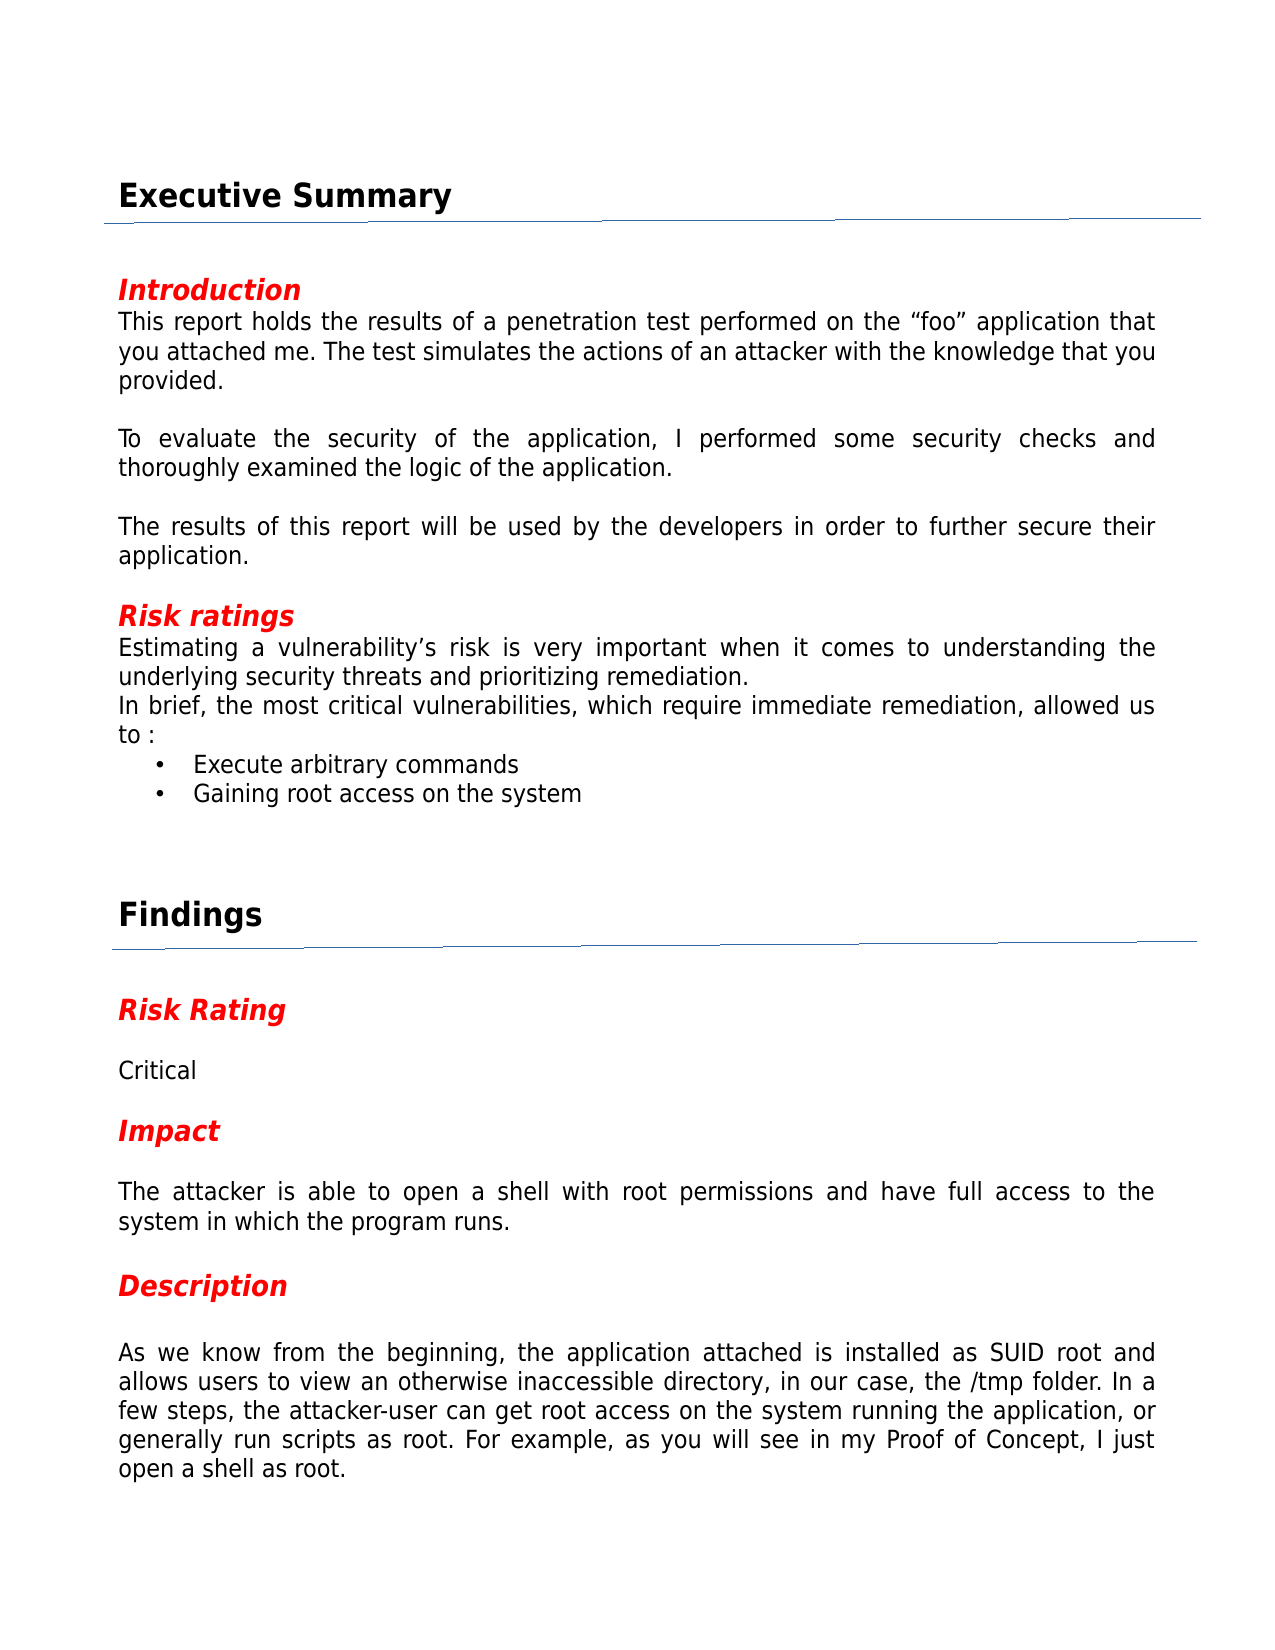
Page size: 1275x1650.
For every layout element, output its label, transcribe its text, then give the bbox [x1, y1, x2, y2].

text The results of this report will be used by the developers in order to further secure their application. [118, 512, 1157, 570]
text Critical [118, 1056, 1157, 1085]
text Findings [118, 896, 1157, 934]
list Gaining root access on the system [156, 779, 1157, 808]
text Introduction [118, 274, 1157, 308]
text This report holds the results of a penetration test performed on the “foo” application that you attached me. The test simulates the actions of an attacker with the knowledge that you provided. [118, 308, 1157, 395]
list Execute arbitrary commands [156, 750, 1157, 779]
text The attacker is able to open a shell with root permissions and have full access to the system in which the program runs. [118, 1177, 1157, 1236]
text Estimating a vulnerability’s risk is very important when it comes to understanding the underlying security threats and prioritizing remediation. [118, 633, 1157, 692]
text As we know from the beginning, the application attached is installed as SUID root and allows users to view an otherwise inaccessible directory, in our case, the /tmp folder. In a few steps, the attacker-user can get root access on the system running the application, or generally run scripts as root. For example, as you will see in my Proof of Concept, I just open a shell as root. [118, 1338, 1157, 1483]
text Impact [118, 1114, 1157, 1148]
text Risk ratings [118, 599, 1157, 633]
text To evaluate the security of the application, I performed some security checks and thoroughly examined the logic of the application. [118, 424, 1157, 483]
text In brief, the most critical vulnerabilities, which require immediate remediation, allowed us to : [118, 692, 1157, 750]
text Description [118, 1270, 1157, 1304]
text Executive Summary [118, 176, 1157, 215]
text Risk Rating [118, 993, 1157, 1027]
